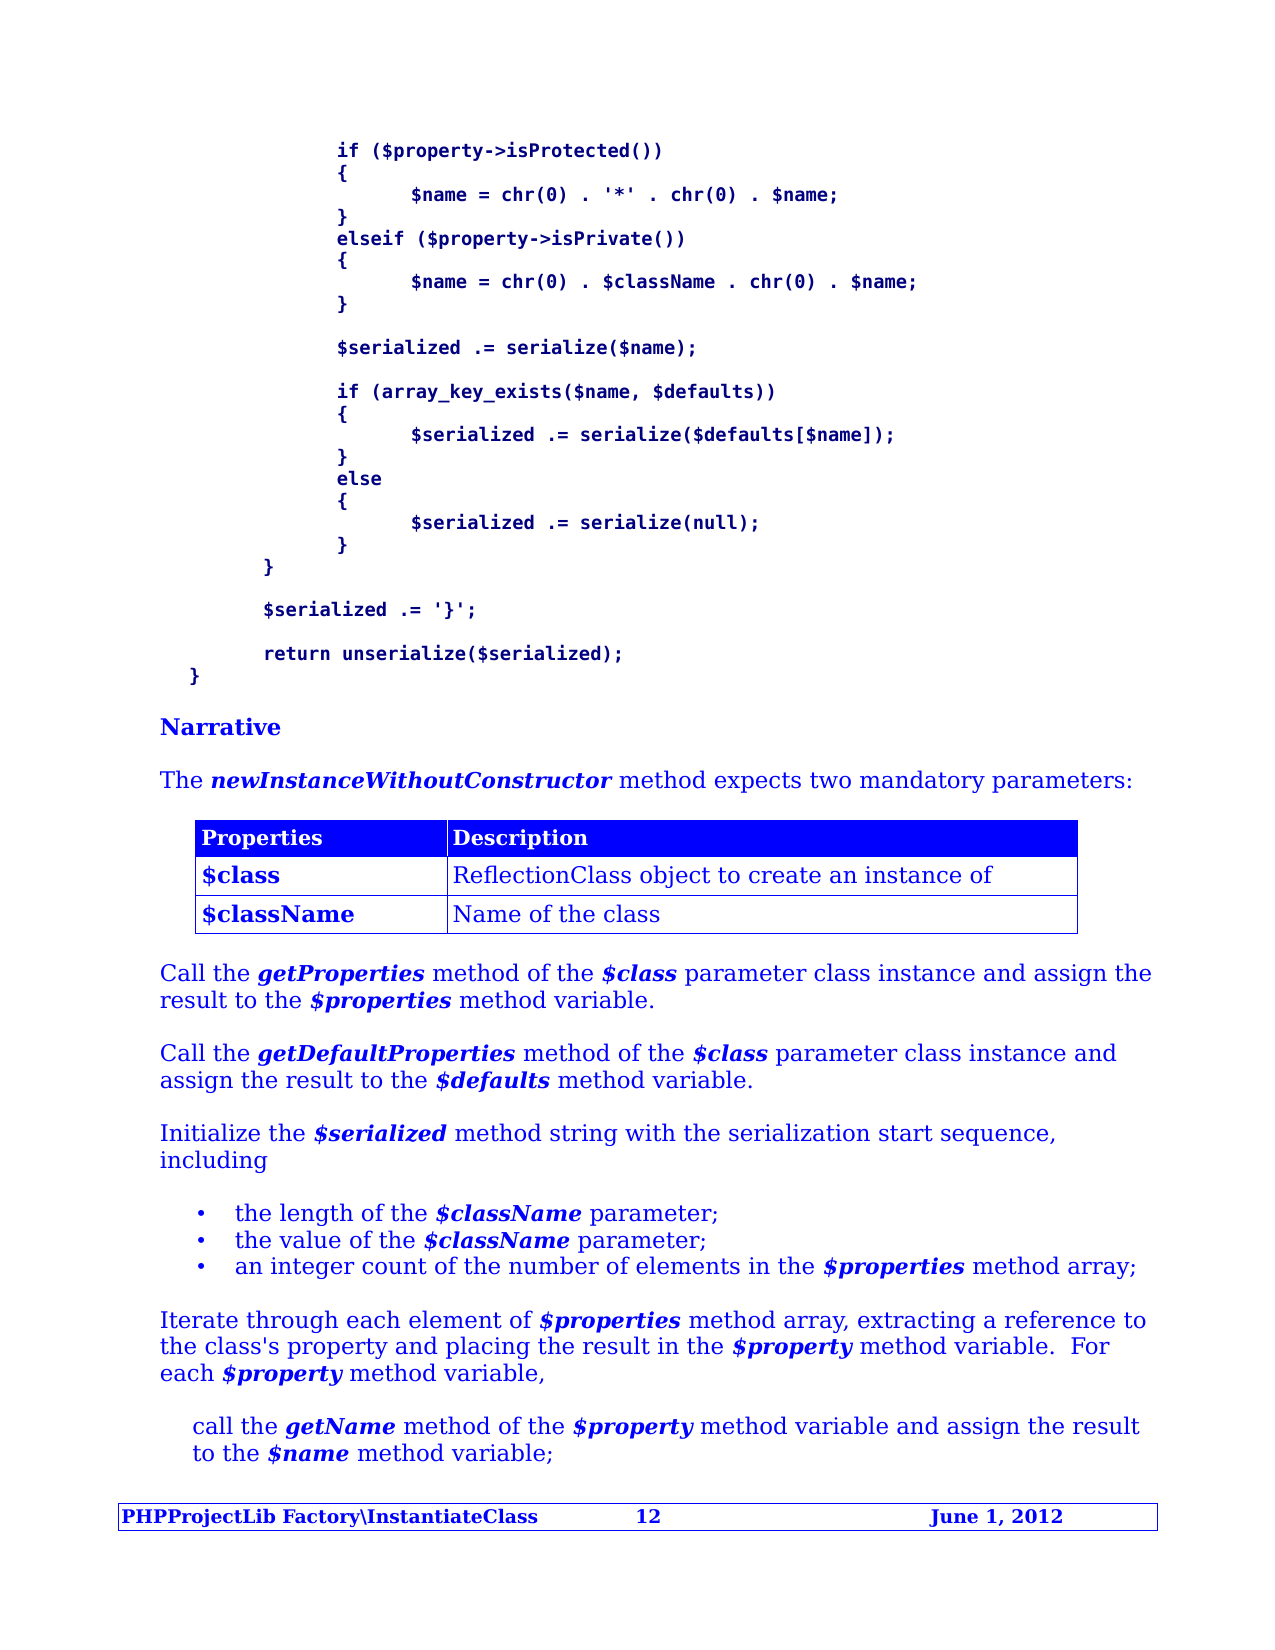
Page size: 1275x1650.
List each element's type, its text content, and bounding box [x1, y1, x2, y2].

table_cell ReflectionClass object to create an instance of [448, 857, 1077, 895]
list { [189, 249, 1157, 271]
table_cell $className [196, 896, 447, 933]
list $serialized .= serialize(null); [189, 512, 1157, 534]
list } [189, 293, 1157, 315]
list { [189, 402, 1157, 424]
list $serialized .= serialize($defaults[$name]); [189, 424, 1157, 446]
list else [189, 468, 1157, 490]
list the length of the $className parameter; [197, 1200, 1157, 1227]
text Narrative [159, 713, 1157, 740]
list the value of the $className parameter; [197, 1227, 1157, 1253]
list $name = chr(0) . $className . chr(0) . $name; [189, 271, 1157, 293]
list } [189, 446, 1157, 468]
text Call the getProperties method of the $class parameter class instance and assign the result to the $properties method variable. [159, 960, 1157, 1013]
list } [189, 665, 1157, 687]
table_cell Name of the class [448, 896, 1077, 933]
list elseif ($property->isPrivate()) [189, 227, 1157, 249]
list an integer count of the number of elements in the $properties method array; [197, 1253, 1157, 1280]
text Call the getDefaultProperties method of the $class parameter class instance and assign the result to the $defaults method variable. [159, 1040, 1157, 1093]
list $name = chr(0) . '*' . chr(0) . $name; [189, 184, 1157, 206]
table_cell $class [196, 857, 447, 895]
table_header Properties [196, 821, 447, 856]
list } [189, 206, 1157, 227]
list if (array_key_exists($name, $defaults)) [189, 381, 1157, 402]
list return unserialize($serialized); [189, 643, 1157, 665]
text Iterate through each element of $properties method array, extracting a reference to the class's property and placing the result in the $property method variable. For each $property method variable, [159, 1307, 1157, 1387]
text The newInstanceWithoutConstructor method expects two mandatory parameters: [159, 767, 1157, 794]
list } [189, 534, 1157, 556]
list } [189, 556, 1157, 577]
list if ($property->isProtected()) [189, 140, 1157, 162]
table_header Description [448, 821, 1077, 856]
list { [189, 490, 1157, 512]
text Initialize the $serialized method string with the serialization start sequence, including [159, 1120, 1157, 1173]
text call the getName method of the $property method variable and assign the result to the $name method variable; [192, 1413, 1157, 1467]
list { [189, 162, 1157, 184]
list $serialized .= serialize($name); [189, 337, 1157, 359]
list $serialized .= '}'; [189, 599, 1157, 621]
